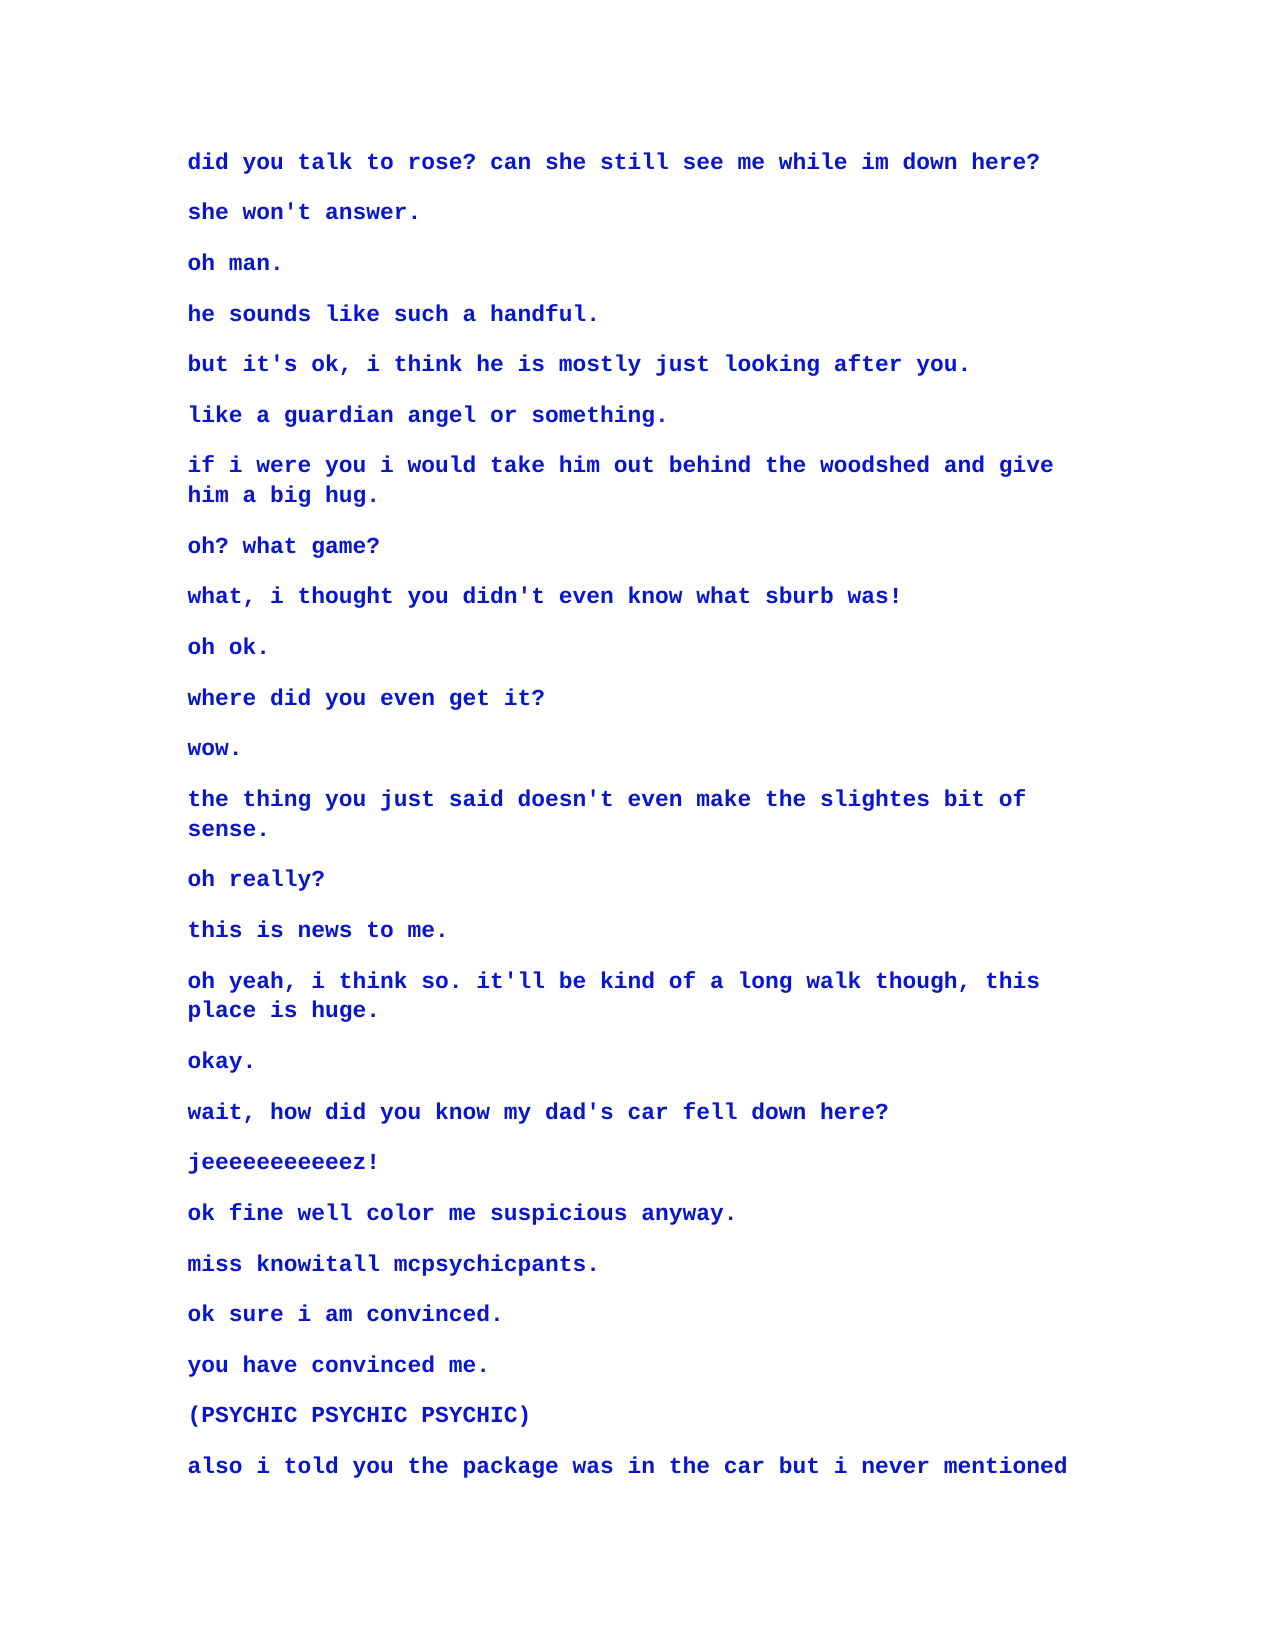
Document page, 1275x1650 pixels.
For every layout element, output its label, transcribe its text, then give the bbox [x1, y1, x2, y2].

text oh ok. [187, 635, 1087, 661]
text wait, how did you know my dad's car fell down here? [187, 1100, 1087, 1126]
text oh? what game? [187, 534, 1087, 560]
text he sounds like such a handful. [187, 302, 1087, 328]
text jeeeeeeeeeeez! [187, 1151, 1087, 1177]
text where did you even get it? [187, 686, 1087, 712]
text also i told you the package was in the car but i never mentioned [187, 1454, 1087, 1480]
text oh really? [187, 868, 1087, 894]
text like a guardian angel or something. [187, 403, 1087, 429]
text if i were you i would take him out behind the woodshed and give him a big hug. [187, 454, 1087, 509]
text oh yeah, i think so. it'll be kind of a long walk though, this place is huge. [187, 969, 1087, 1025]
text what, i thought you didn't even know what sburb was! [187, 585, 1087, 611]
text ok sure i am convinced. [187, 1302, 1087, 1328]
text (PSYCHIC PSYCHIC PSYCHIC) [187, 1404, 1087, 1430]
text you have convinced me. [187, 1353, 1087, 1379]
text she won't answer. [187, 201, 1087, 227]
text but it's ok, i think he is mostly just looking after you. [187, 352, 1087, 378]
text did you talk to rose? can she still see me while im down here? [187, 150, 1087, 176]
text okay. [187, 1049, 1087, 1075]
text oh man. [187, 251, 1087, 277]
text wow. [187, 737, 1087, 763]
text the thing you just said doesn't even make the slightes bit of sense. [187, 787, 1087, 843]
text ok fine well color me suspicious anyway. [187, 1201, 1087, 1227]
text this is news to me. [187, 918, 1087, 944]
text miss knowitall mcpsychicpants. [187, 1252, 1087, 1278]
